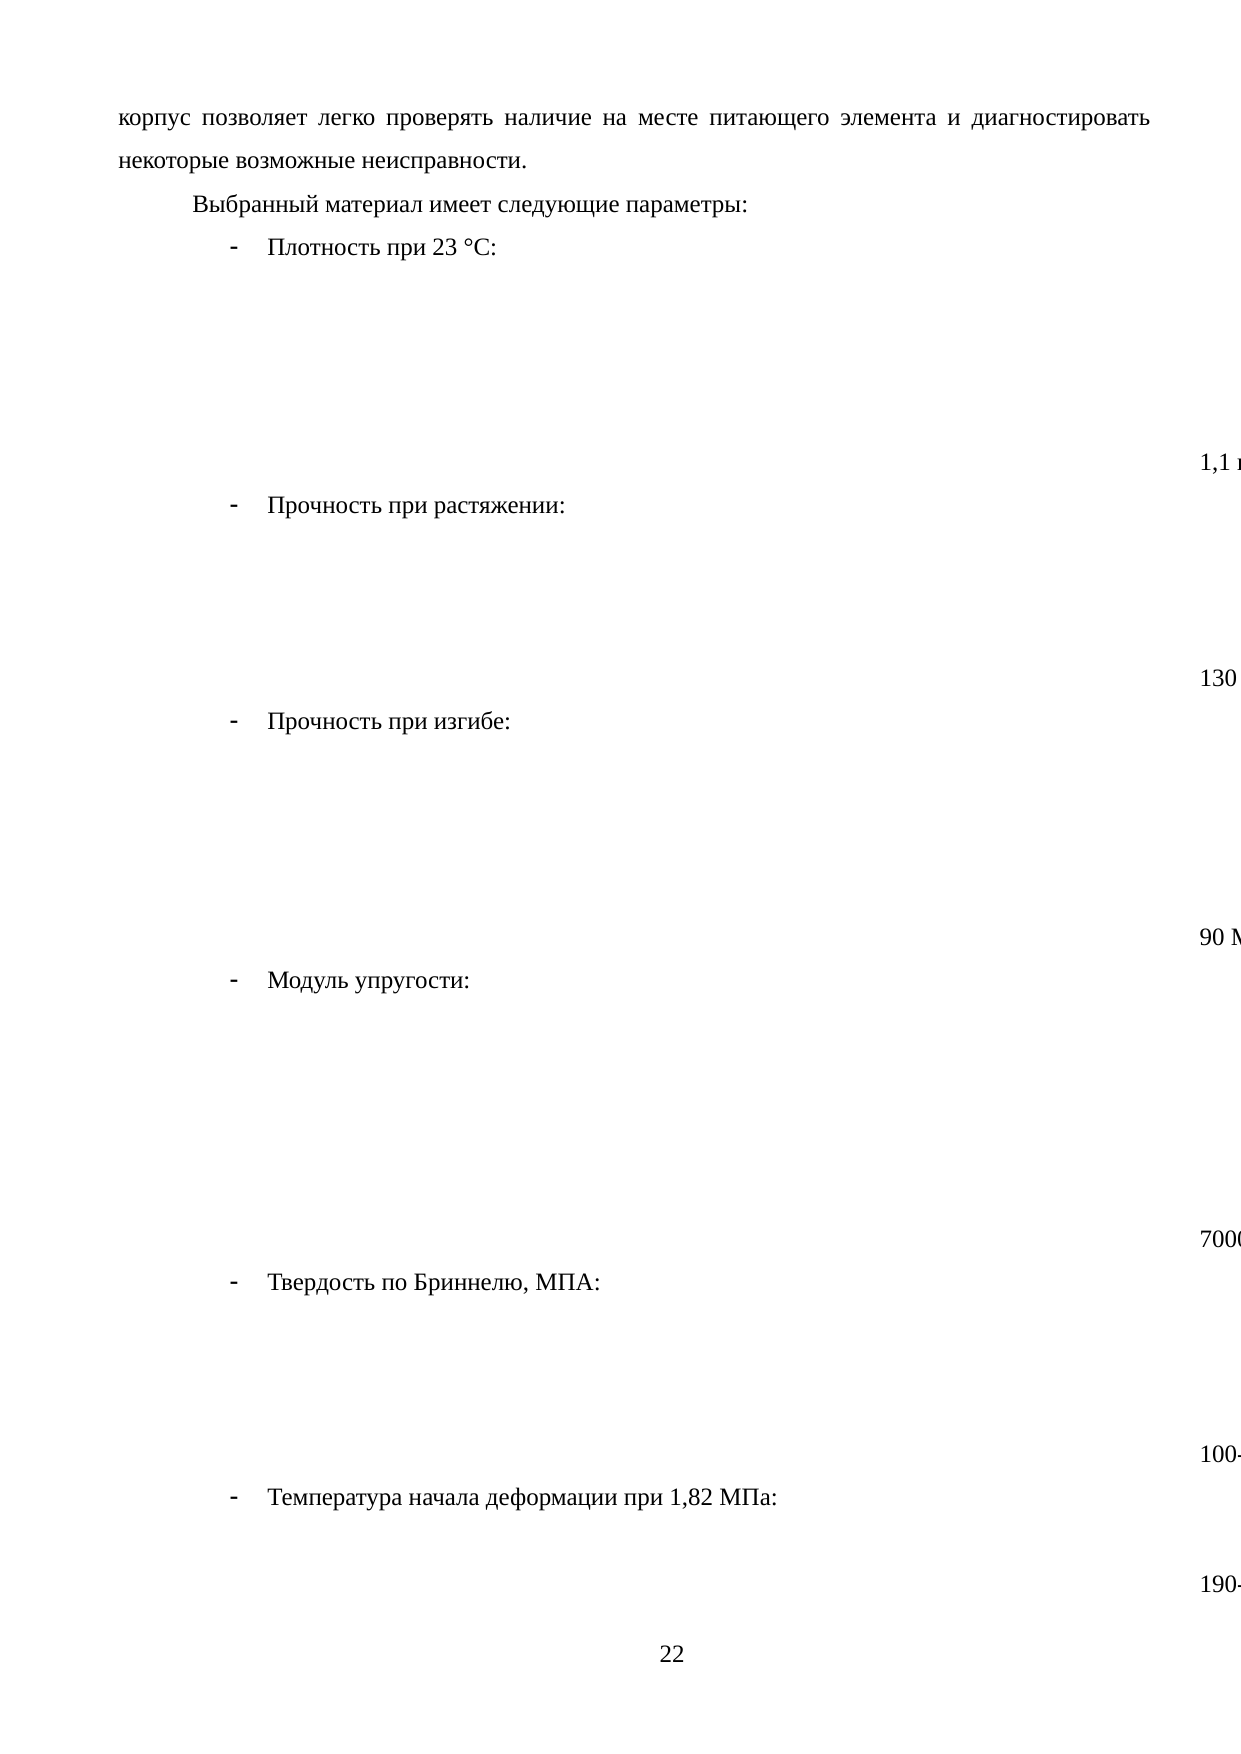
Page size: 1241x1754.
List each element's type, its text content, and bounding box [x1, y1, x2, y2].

text корпус позволяет легко проверять наличие на месте питающего элемента и диагностировать некоторые возможные неисправности. [118, 102, 1152, 174]
list Твердость по Бриннелю, МПА: 100-150 [229, 1267, 1152, 1468]
list Температура начала деформации при 1,82 МПа: 190-200 °С [229, 1482, 1152, 1597]
text Выбранный материал имеет следующие параметры: [118, 189, 1152, 217]
list Модуль упругости: 7000-9000 МПа [229, 965, 1152, 1252]
list Плотность при 23 °С: 1,1 г/см3; [229, 232, 1152, 476]
list Прочность при изгибе: 90 МПа [229, 706, 1152, 951]
list Прочность при растяжении: 130 МПа [229, 491, 1152, 692]
